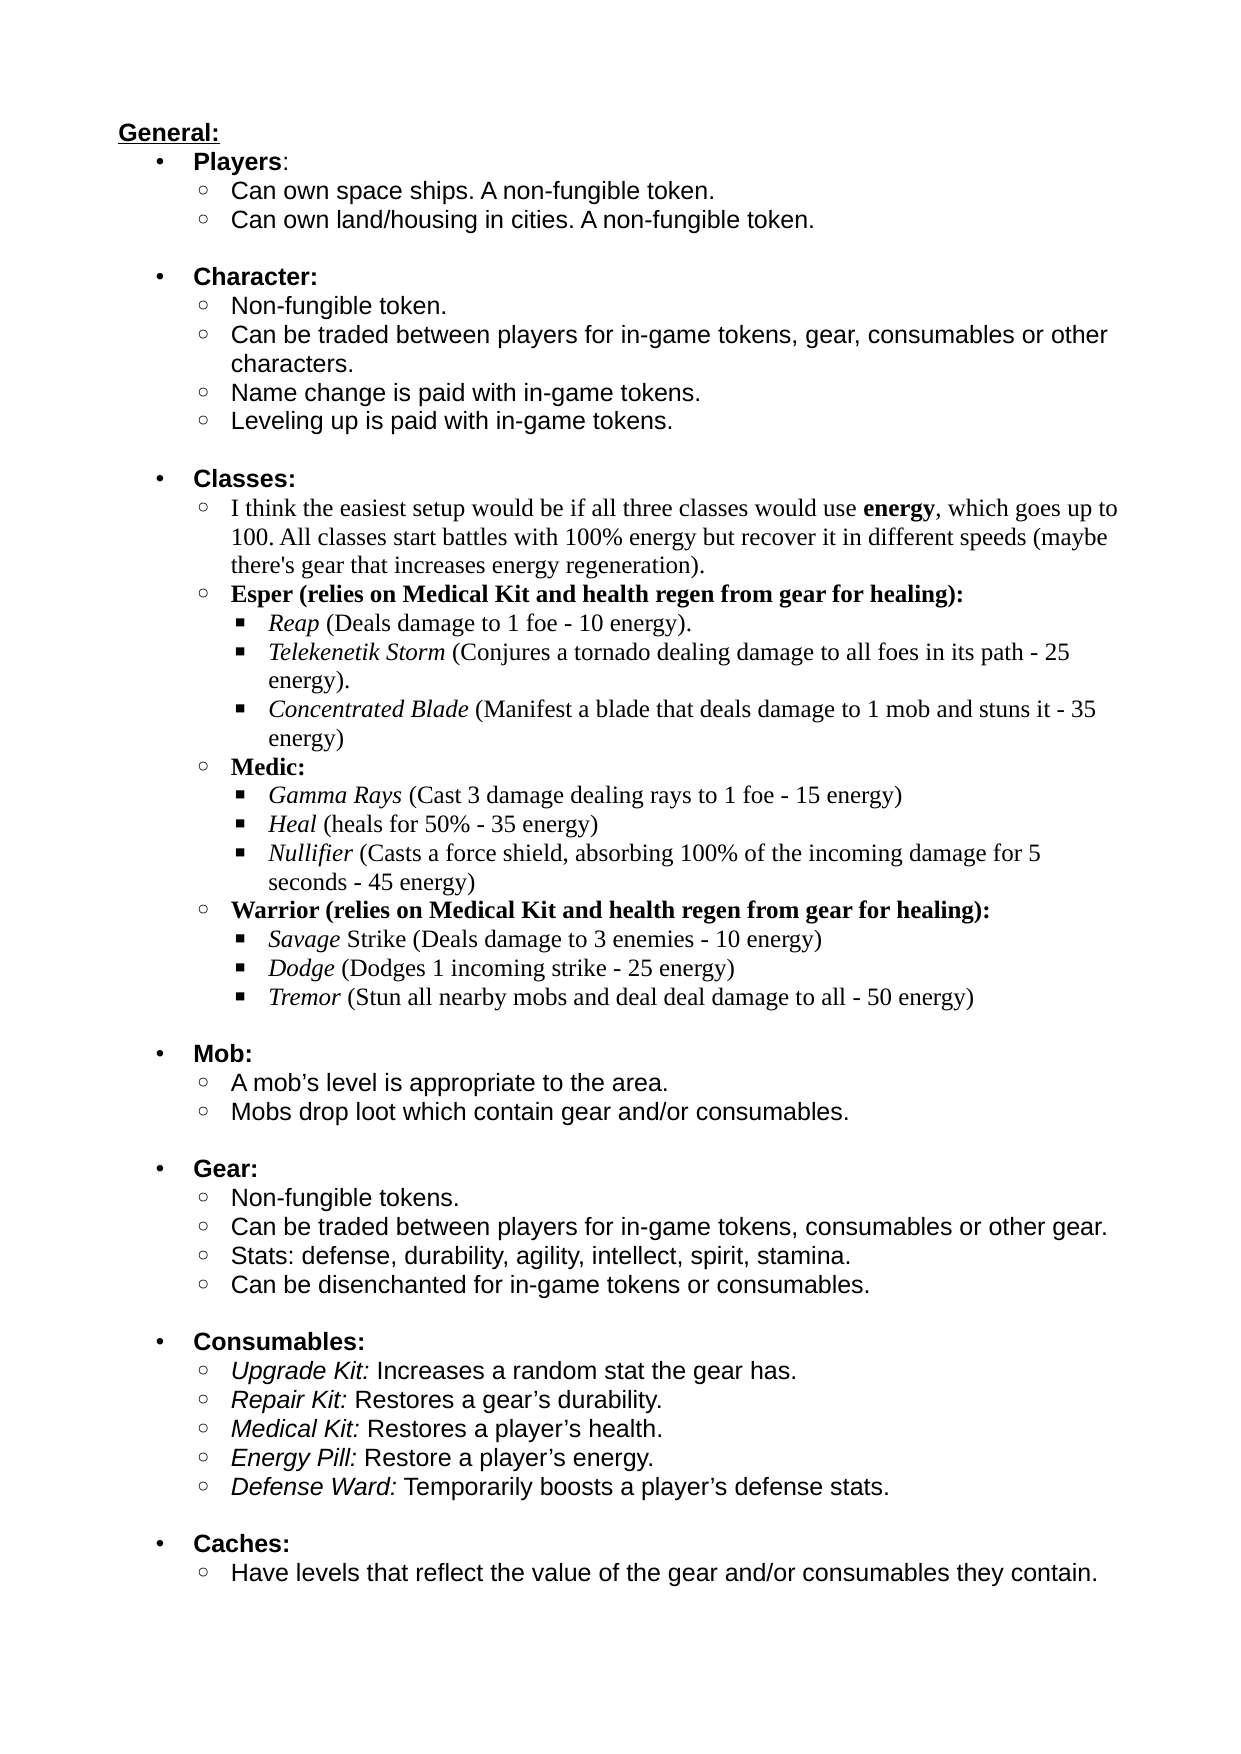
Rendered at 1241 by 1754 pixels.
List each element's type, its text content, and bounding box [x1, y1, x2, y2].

text General: [118, 118, 1122, 147]
list Can be traded between players for in-game tokens, gear, consumables or other characters. [193, 320, 1122, 377]
list Can be traded between players for in-game tokens, consumables or other gear. [193, 1212, 1122, 1241]
list Medical Kit: Restores a player’s health. [193, 1414, 1122, 1443]
list Telekenetik Storm (Conjures a tornado dealing damage to all foes in its path - 25 energy). [231, 637, 1122, 694]
list A mob’s level is appropriate to the area. [193, 1068, 1122, 1097]
list Tremor (Stun all nearby mobs and deal deal damage to all - 50 energy) [231, 982, 1122, 1039]
list I think the easiest setup would be if all three classes would use energy, which goes up to 100. All classes start battles with 100% energy but recover it in different speeds (maybe there's gear that increases energy regeneration). [193, 493, 1122, 579]
list Concentrated Blade (Manifest a blade that deals damage to 1 mob and stuns it - 35 energy) [231, 694, 1122, 752]
list Can be disenchanted for in-game tokens or consumables. [193, 1270, 1122, 1299]
list Gamma Rays (Cast 3 damage dealing rays to 1 foe - 15 energy) [231, 780, 1122, 809]
list Energy Pill: Restore a player’s energy. [193, 1443, 1122, 1472]
list Have levels that reflect the value of the gear and/or consumables they contain. [193, 1558, 1122, 1587]
list Consumables: [156, 1327, 1122, 1356]
list Name change is paid with in-game tokens. [193, 377, 1122, 406]
list Upgrade Kit: Increases a random stat the gear has. [193, 1356, 1122, 1385]
list Can own land/housing in cities. A non-fungible token. [193, 204, 1122, 233]
list Caches: [156, 1529, 1122, 1558]
list Warrior (relies on Medical Kit and health regen from gear for healing): [193, 895, 1122, 924]
list Players: [156, 147, 1122, 176]
list Mobs drop loot which contain gear and/or consumables. [193, 1097, 1122, 1126]
list Classes: [156, 464, 1122, 493]
list Stats: defense, durability, agility, intellect, spirit, stamina. [193, 1241, 1122, 1270]
list Savage Strike (Deals damage to 3 enemies - 10 energy) [231, 924, 1122, 953]
list Mob: [156, 1039, 1122, 1068]
list Reap (Deals damage to 1 foe - 10 energy). [231, 608, 1122, 637]
list Dodge (Dodges 1 incoming strike - 25 energy) [231, 953, 1122, 982]
list Esper (relies on Medical Kit and health regen from gear for healing): [193, 579, 1122, 608]
list Character: [156, 262, 1122, 291]
list Non-fungible tokens. [193, 1183, 1122, 1212]
list Non-fungible token. [193, 291, 1122, 320]
list Leveling up is paid with in-game tokens. [193, 406, 1122, 435]
list Can own space ships. A non-fungible token. [193, 176, 1122, 204]
list Defense Ward: Temporarily boosts a player’s defense stats. [193, 1472, 1122, 1501]
list Gear: [156, 1154, 1122, 1183]
list Heal (heals for 50% - 35 energy) [231, 809, 1122, 838]
list Repair Kit: Restores a gear’s durability. [193, 1385, 1122, 1414]
list Nullifier (Casts a force shield, absorbing 100% of the incoming damage for 5 seconds - 45 energy) [231, 838, 1122, 895]
list Medic: [193, 752, 1122, 780]
